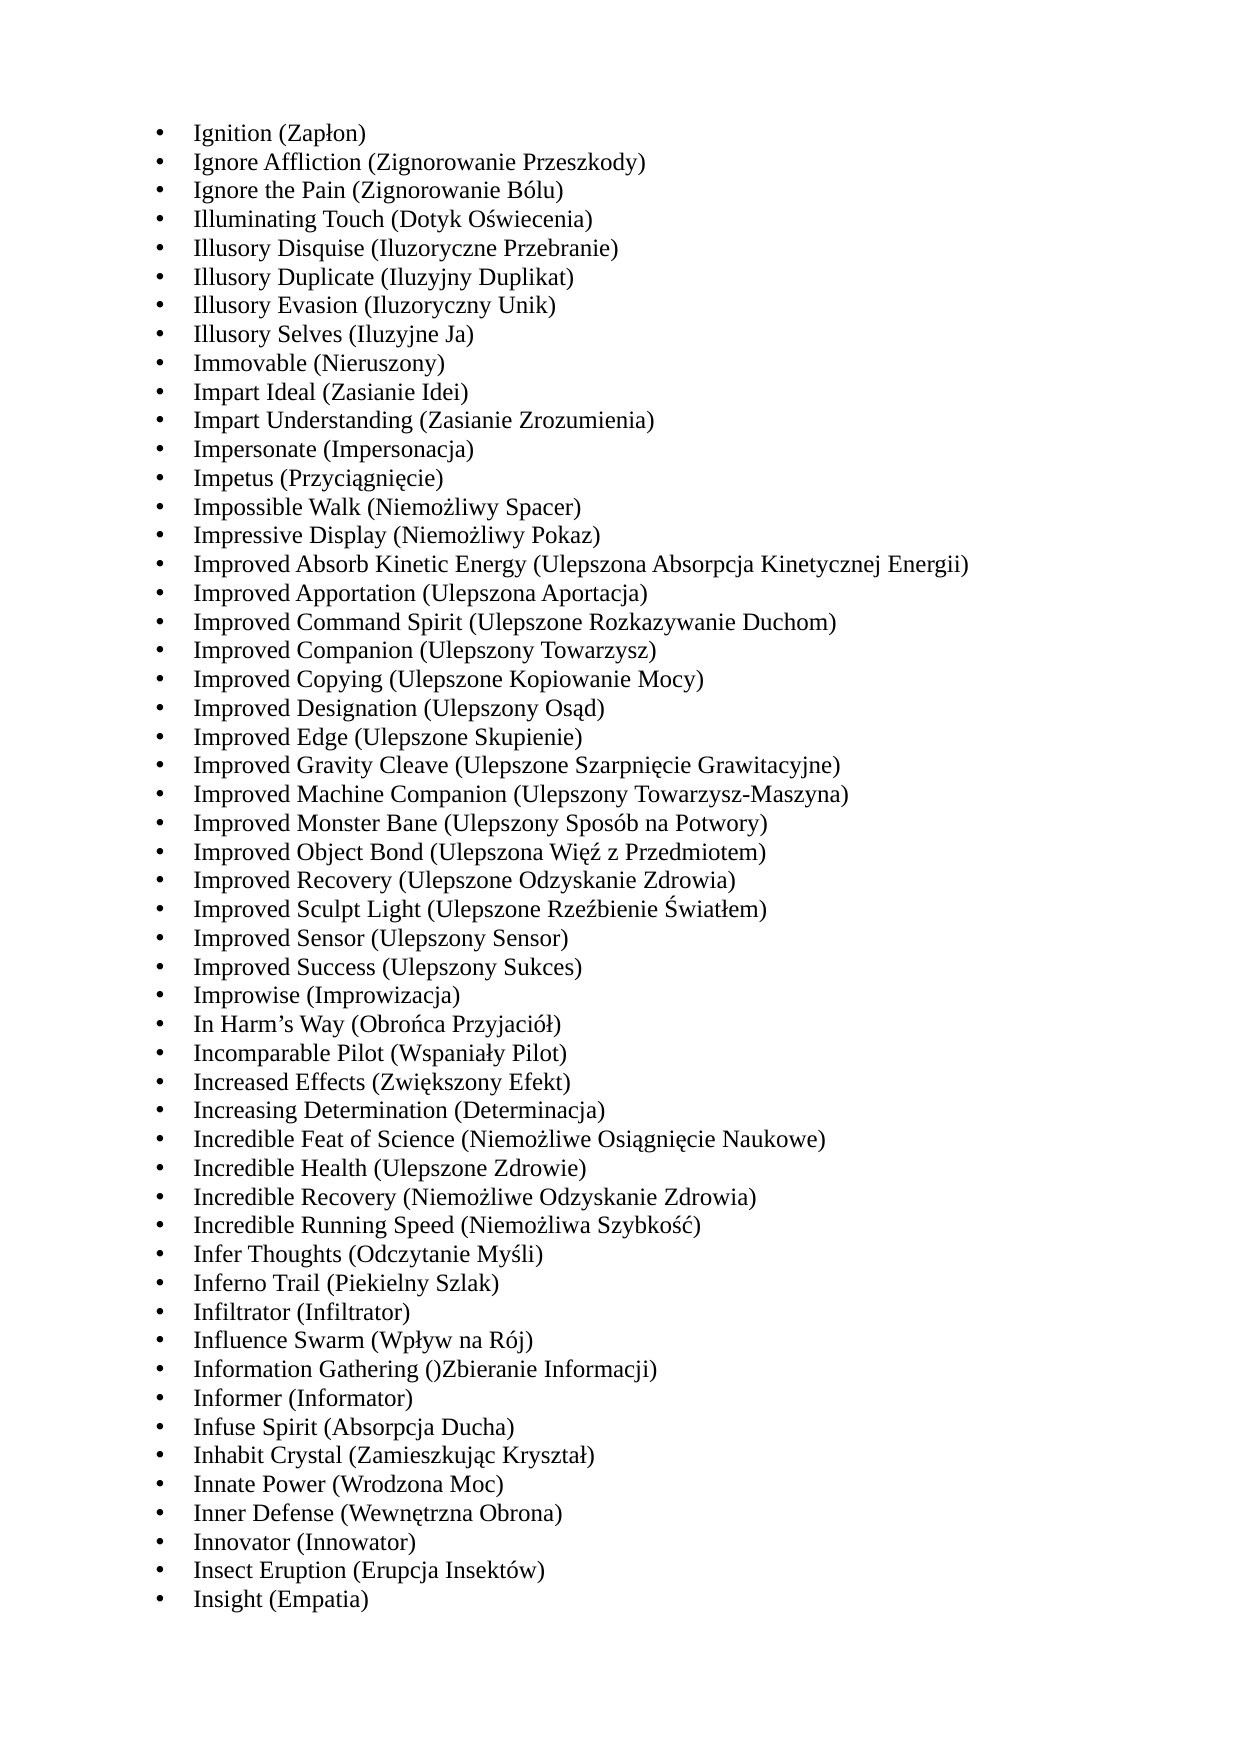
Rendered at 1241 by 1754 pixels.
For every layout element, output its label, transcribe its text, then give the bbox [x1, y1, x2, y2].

list Ignore the Pain (Zignorowanie Bólu) [156, 176, 1122, 204]
list Inner Defense (Wewnętrzna Obrona) [156, 1498, 1122, 1527]
list Impetus (Przyciągnięcie) [156, 463, 1122, 492]
list In Harm’s Way (Obrońca Przyjaciół) [156, 1009, 1122, 1038]
list Improved Apportation (Ulepszona Aportacja) [156, 578, 1122, 607]
list Improved Success (Ulepszony Sukces) [156, 952, 1122, 981]
list Incredible Recovery (Niemożliwe Odzyskanie Zdrowia) [156, 1182, 1122, 1211]
list Incredible Health (Ulepszone Zdrowie) [156, 1153, 1122, 1182]
list Improved Edge (Ulepszone Skupienie) [156, 722, 1122, 751]
list Infiltrator (Infiltrator) [156, 1297, 1122, 1326]
list Illuminating Touch (Dotyk Oświecenia) [156, 204, 1122, 233]
list Increasing Determination (Determinacja) [156, 1096, 1122, 1124]
list Inferno Trail (Piekielny Szlak) [156, 1268, 1122, 1297]
list Impersonate (Impersonacja) [156, 434, 1122, 463]
list Illusory Duplicate (Iluzyjny Duplikat) [156, 262, 1122, 291]
list Ignore Affliction (Zignorowanie Przeszkody) [156, 147, 1122, 176]
list Illusory Disquise (Iluzoryczne Przebranie) [156, 233, 1122, 262]
list Impossible Walk (Niemożliwy Spacer) [156, 492, 1122, 521]
list Inhabit Crystal (Zamieszkując Kryształ) [156, 1441, 1122, 1469]
list Impart Understanding (Zasianie Zrozumienia) [156, 406, 1122, 434]
list Influence Swarm (Wpływ na Rój) [156, 1326, 1122, 1354]
list Improved Object Bond (Ulepszona Więź z Przedmiotem) [156, 837, 1122, 866]
list Improved Monster Bane (Ulepszony Sposób na Potwory) [156, 808, 1122, 837]
list Infer Thoughts (Odczytanie Myśli) [156, 1239, 1122, 1268]
list Improved Sensor (Ulepszony Sensor) [156, 923, 1122, 952]
list Increased Effects (Zwiększony Efekt) [156, 1067, 1122, 1096]
list Improved Copying (Ulepszone Kopiowanie Mocy) [156, 664, 1122, 693]
list Immovable (Nieruszony) [156, 348, 1122, 377]
list Improved Sculpt Light (Ulepszone Rzeźbienie Światłem) [156, 894, 1122, 923]
list Improved Designation (Ulepszony Osąd) [156, 693, 1122, 722]
list Ignition (Zapłon) [156, 118, 1122, 147]
list Illusory Selves (Iluzyjne Ja) [156, 319, 1122, 348]
list Improved Companion (Ulepszony Towarzysz) [156, 636, 1122, 664]
list Impressive Display (Niemożliwy Pokaz) [156, 521, 1122, 549]
list Innate Power (Wrodzona Moc) [156, 1469, 1122, 1498]
list Improwise (Improwizacja) [156, 981, 1122, 1009]
list Insect Eruption (Erupcja Insektów) [156, 1556, 1122, 1584]
list Improved Recovery (Ulepszone Odzyskanie Zdrowia) [156, 866, 1122, 894]
list Innovator (Innowator) [156, 1527, 1122, 1556]
list Informer (Informator) [156, 1383, 1122, 1412]
list Improved Gravity Cleave (Ulepszone Szarpnięcie Grawitacyjne) [156, 751, 1122, 779]
list Impart Ideal (Zasianie Idei) [156, 377, 1122, 406]
list Incredible Feat of Science (Niemożliwe Osiągnięcie Naukowe) [156, 1124, 1122, 1153]
list Improved Command Spirit (Ulepszone Rozkazywanie Duchom) [156, 607, 1122, 636]
list Insight (Empatia) [156, 1584, 1122, 1613]
list Incredible Running Speed (Niemożliwa Szybkość) [156, 1211, 1122, 1239]
list Improved Machine Companion (Ulepszony Towarzysz-Maszyna) [156, 779, 1122, 808]
list Improved Absorb Kinetic Energy (Ulepszona Absorpcja Kinetycznej Energii) [156, 549, 1122, 578]
list Incomparable Pilot (Wspaniały Pilot) [156, 1038, 1122, 1067]
list Illusory Evasion (Iluzoryczny Unik) [156, 291, 1122, 319]
list Information Gathering ()Zbieranie Informacji) [156, 1354, 1122, 1383]
list Infuse Spirit (Absorpcja Ducha) [156, 1412, 1122, 1441]
